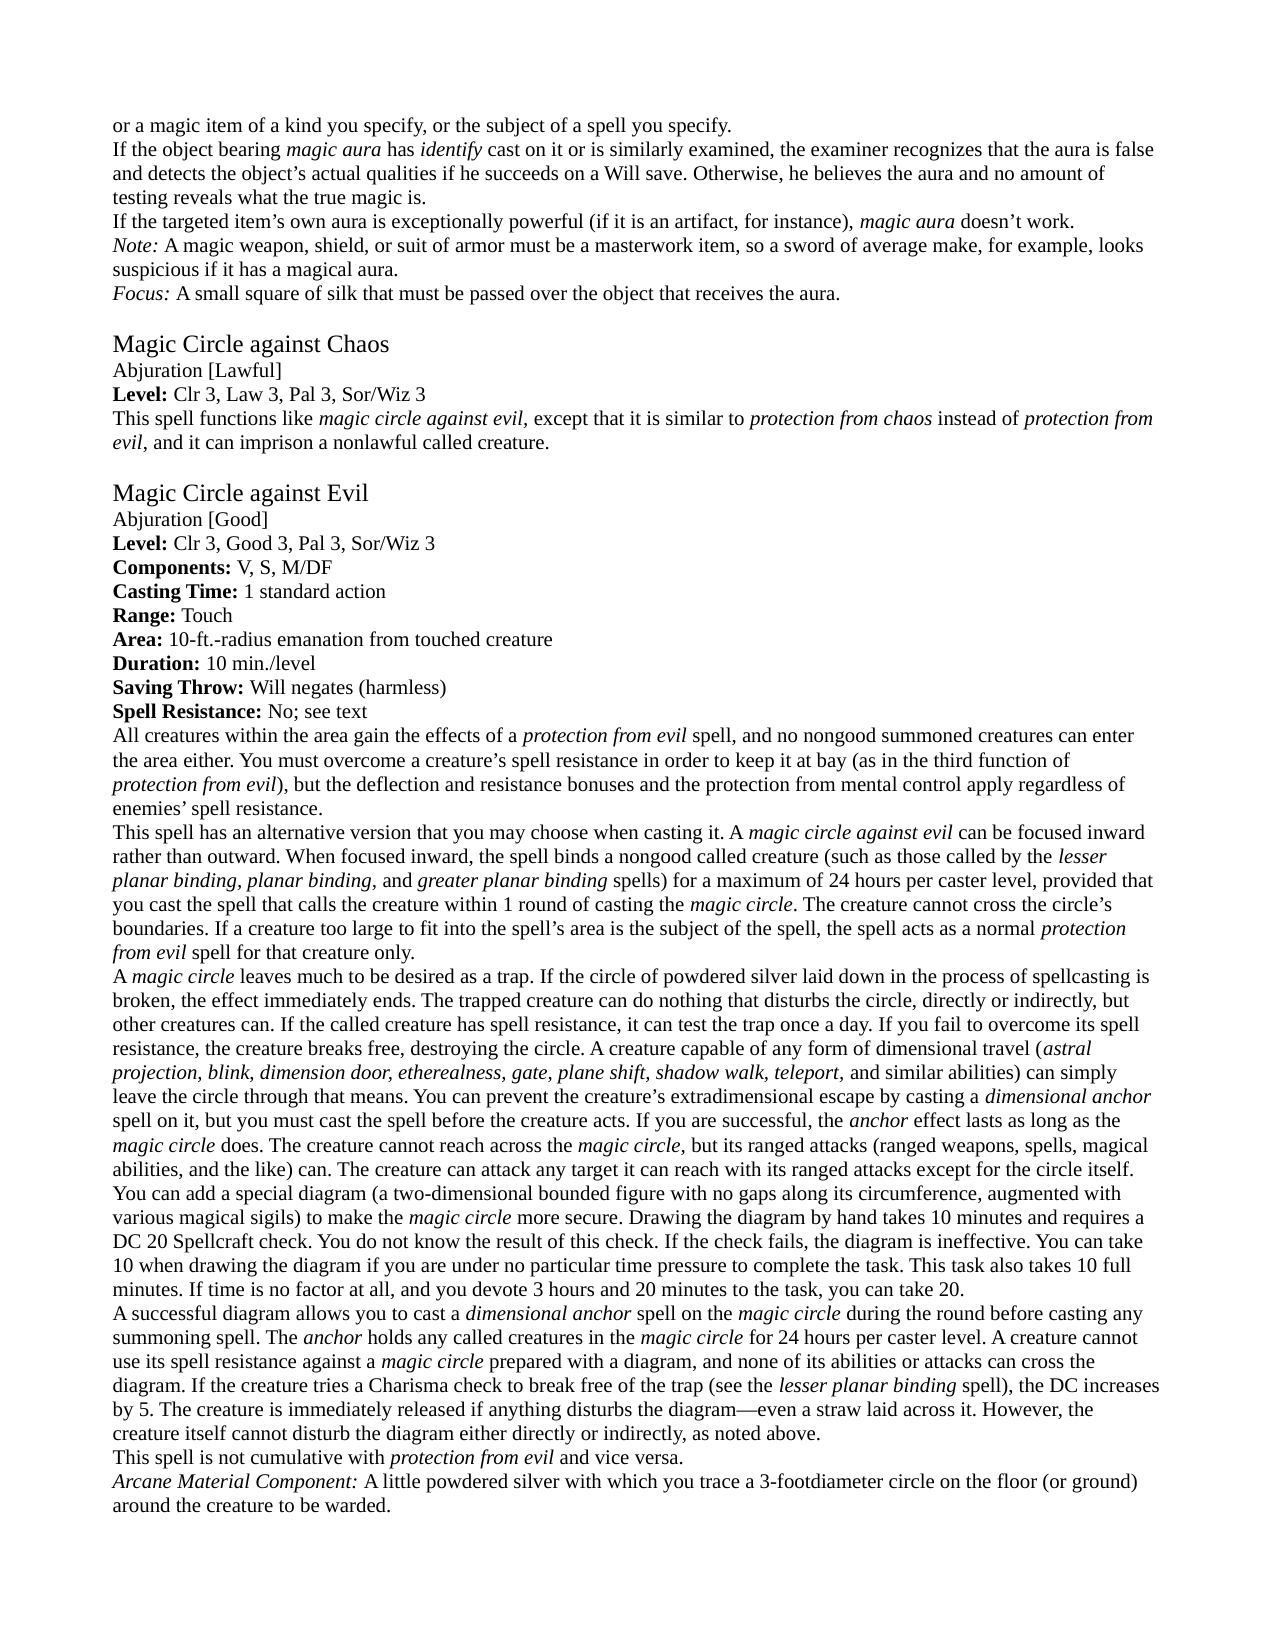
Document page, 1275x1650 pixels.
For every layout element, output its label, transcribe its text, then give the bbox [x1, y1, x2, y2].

text Casting Time: 1 standard action [112, 579, 1162, 603]
text or a magic item of a kind you specify, or the subject of a spell you specify. [112, 112, 1162, 137]
text This spell functions like magic circle against evil, except that it is similar to protection from chaos instead of protection from evil, and it can imprison a nonlawful called creature. [112, 406, 1162, 454]
text Spell Resistance: No; see text [112, 699, 1162, 723]
text Level: Clr 3, Law 3, Pal 3, Sor/Wiz 3 [112, 382, 1162, 406]
text Abjuration [Lawful] [112, 358, 1162, 382]
text Saving Throw: Will negates (harmless) [112, 675, 1162, 699]
text Magic Circle against Evil [112, 478, 1162, 507]
text Focus: A small square of silk that must be passed over the object that receives the aura. [112, 281, 1162, 305]
text A magic circle leaves much to be desired as a trap. If the circle of powdered silver laid down in the process of spellcasting is broken, the effect immediately ends. The trapped creature can do nothing that disturbs the circle, directly or indirectly, but other creatures can. If the called creature has spell resistance, it can test the trap once a day. If you fail to overcome its spell resistance, the creature breaks free, destroying the circle. A creature capable of any form of dimensional travel (astral projection, blink, dimension door, etherealness, gate, plane shift, shadow walk, teleport, and similar abilities) can simply leave the circle through that means. You can prevent the creature’s extradimensional escape by casting a dimensional anchor spell on it, but you must cast the spell before the creature acts. If you are successful, the anchor effect lasts as long as the magic circle does. The creature cannot reach across the magic circle, but its ranged attacks (ranged weapons, spells, magical abilities, and the like) can. The creature can attack any target it can reach with its ranged attacks except for the circle itself. [112, 964, 1162, 1181]
text You can add a special diagram (a two-dimensional bounded figure with no gaps along its circumference, augmented with various magical sigils) to make the magic circle more secure. Drawing the diagram by hand takes 10 minutes and requires a DC 20 Spellcraft check. You do not know the result of this check. If the check fails, the diagram is ineffective. You can take 10 when drawing the diagram if you are under no particular time pressure to complete the task. This task also takes 10 full minutes. If time is no factor at all, and you devote 3 hours and 20 minutes to the task, you can take 20. [112, 1181, 1162, 1301]
text Area: 10-ft.-radius emanation from touched creature [112, 627, 1162, 651]
text Abjuration [Good] [112, 507, 1162, 531]
text If the targeted item’s own aura is exceptionally powerful (if it is an artifact, for instance), magic aura doesn’t work. [112, 209, 1162, 233]
text All creatures within the area gain the effects of a protection from evil spell, and no nongood summoned creatures can enter the area either. You must overcome a creature’s spell resistance in order to keep it at bay (as in the third function of protection from evil), but the deflection and resistance bonuses and the protection from mental control apply regardless of enemies’ spell resistance. [112, 723, 1162, 820]
text Range: Touch [112, 603, 1162, 627]
text Components: V, S, M/DF [112, 555, 1162, 579]
text Arcane Material Component: A little powdered silver with which you trace a 3-footdiameter circle on the floor (or ground) around the creature to be warded. [112, 1469, 1162, 1517]
text Level: Clr 3, Good 3, Pal 3, Sor/Wiz 3 [112, 531, 1162, 555]
text A successful diagram allows you to cast a dimensional anchor spell on the magic circle during the round before casting any summoning spell. The anchor holds any called creatures in the magic circle for 24 hours per caster level. A creature cannot use its spell resistance against a magic circle prepared with a diagram, and none of its abilities or attacks can cross the diagram. If the creature tries a Charisma check to break free of the trap (see the lesser planar binding spell), the DC increases by 5. The creature is immediately released if anything disturbs the diagram—even a straw laid across it. However, the creature itself cannot disturb the diagram either directly or indirectly, as noted above. [112, 1301, 1162, 1445]
text Note: A magic weapon, shield, or suit of armor must be a masterwork item, so a sword of average make, for example, looks suspicious if it has a magical aura. [112, 233, 1162, 281]
text Magic Circle against Chaos [112, 329, 1162, 358]
text This spell is not cumulative with protection from evil and vice versa. [112, 1445, 1162, 1469]
text This spell has an alternative version that you may choose when casting it. A magic circle against evil can be focused inward rather than outward. When focused inward, the spell binds a nongood called creature (such as those called by the lesser planar binding, planar binding, and greater planar binding spells) for a maximum of 24 hours per caster level, provided that you cast the spell that calls the creature within 1 round of casting the magic circle. The creature cannot cross the circle’s boundaries. If a creature too large to fit into the spell’s area is the subject of the spell, the spell acts as a normal protection from evil spell for that creature only. [112, 820, 1162, 964]
text If the object bearing magic aura has identify cast on it or is similarly examined, the examiner recognizes that the aura is false and detects the object’s actual qualities if he succeeds on a Will save. Otherwise, he believes the aura and no amount of testing reveals what the true magic is. [112, 137, 1162, 209]
text Duration: 10 min./level [112, 651, 1162, 675]
